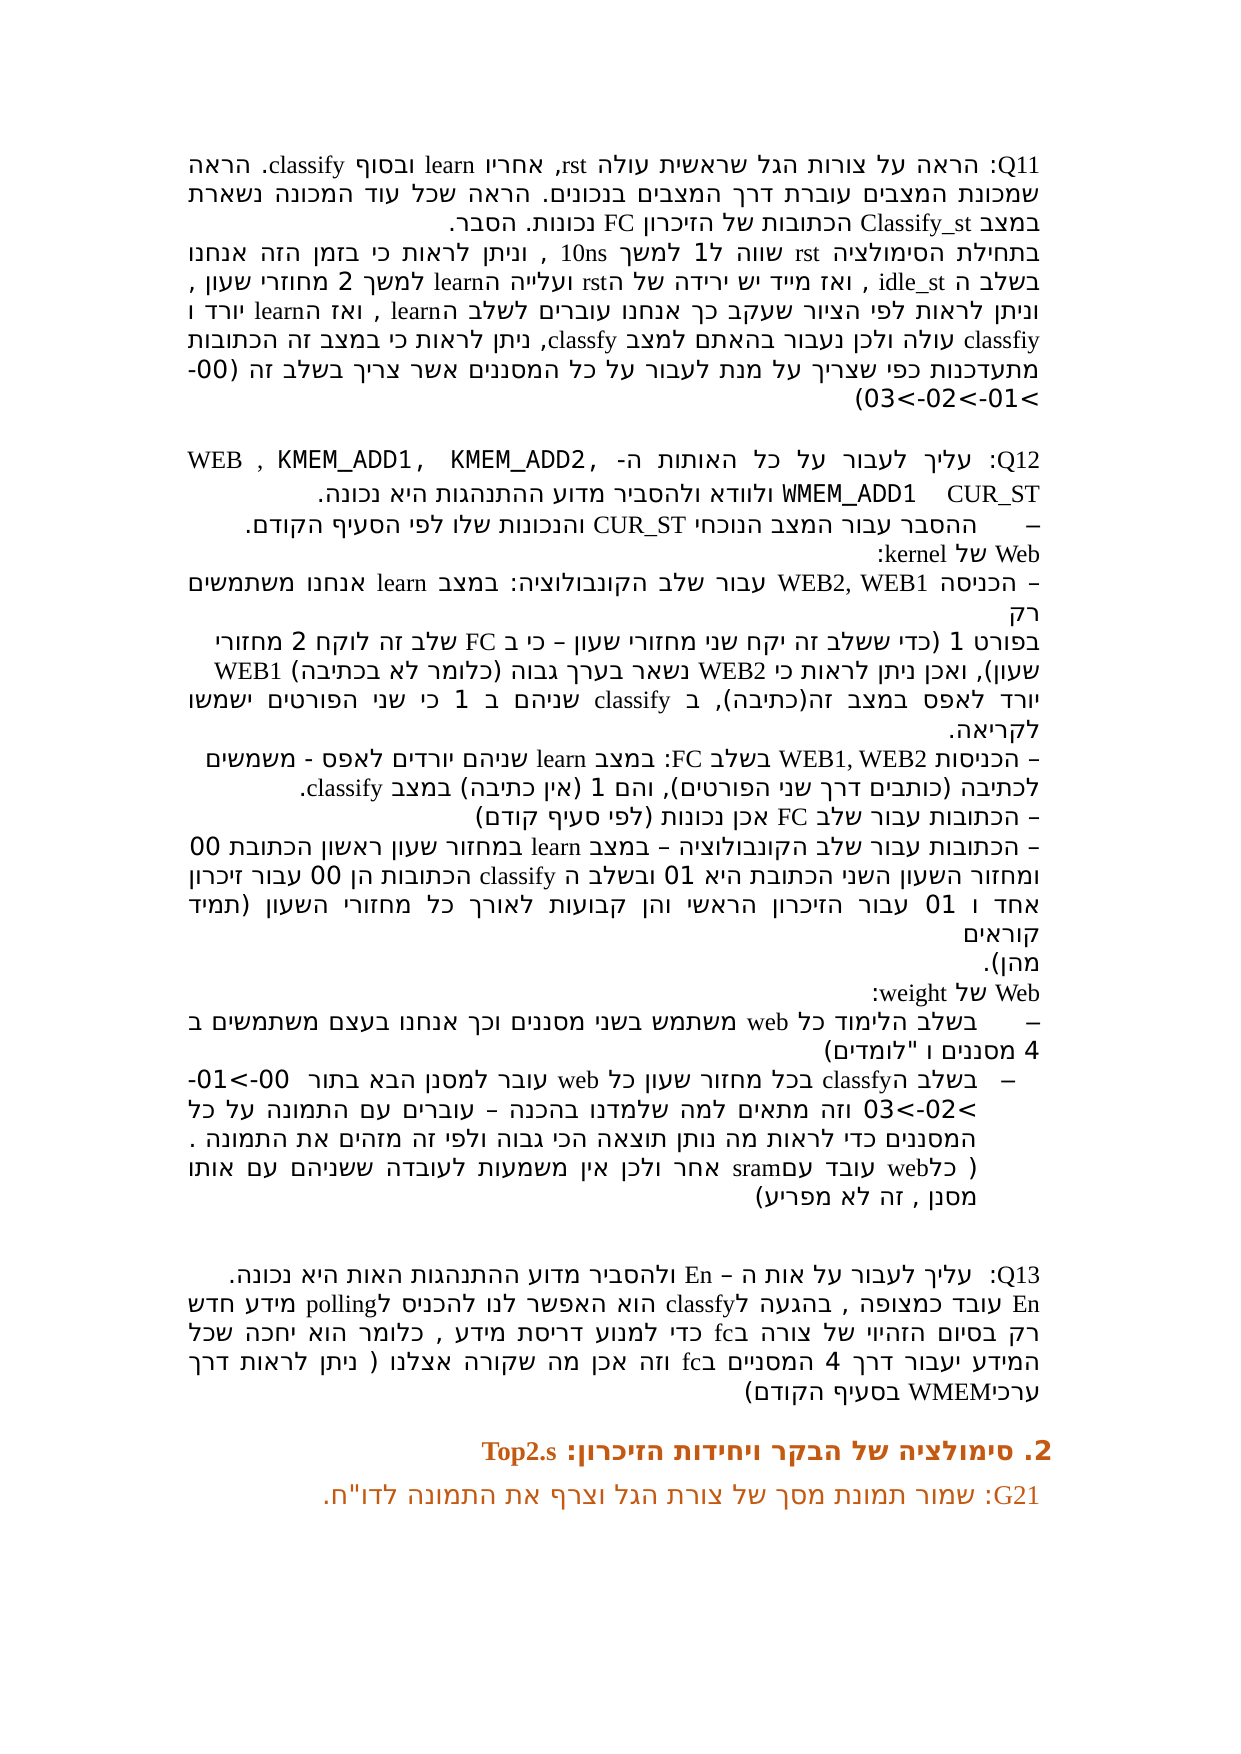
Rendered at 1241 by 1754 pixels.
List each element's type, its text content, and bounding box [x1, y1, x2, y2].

subtitle 2. סימולציה של הבקר ויחידות הזיכרון: Top2.s [187, 1435, 1053, 1467]
text Q13: עליך לעבור על אות ה – En ולהסביר מדוע ההתנהגות האות היא נכונה. [187, 1260, 1040, 1289]
text Q12: עליך לעבור על כל האותות ה- WEB , KMEM_ADD1, KMEM_ADD2, WMEM_ADD1 CUR_ST ולוודא ולהסביר מדוע ההתנהגות היא נכונה. [187, 442, 1040, 510]
text G21: שמור תמונת מסך של צורת הגל וצרף את התמונה לדו"ח. [187, 1479, 1040, 1511]
text אחד ו 01 עבור הזיכרון הראשי והן קבועות לאורך כל מחזורי השעון (תמיד קוראים [187, 890, 1040, 949]
text Q11: הראה על צורות הגל שראשית עולה rst, אחריו learn ובסוף classify. הראה שמכונת המצבים עוברת דרך המצבים בנכונים. הראה שכל עוד המכונה נשארת במצב Classify_st הכתובות של הזיכרון FC נכונות. הסבר. [187, 150, 1040, 238]
text מהן). [187, 949, 1040, 978]
list ההסבר עבור המצב הנוכחי CUR_ST והנכונות שלו לפי הסעיף הקודם. [187, 510, 1040, 539]
text בפורט 1 (כדי ששלב זה יקח שני מחזורי שעון – כי ב FC שלב זה לוקח 2 מחזורי [187, 627, 1040, 656]
text לכתיבה (כותבים דרך שני הפורטים), והם 1 (אין כתיבה) במצב classify. [187, 773, 1040, 802]
list Web של kernel: [187, 539, 1040, 568]
text – הכתובות עבור שלב FC אכן נכונות (לפי סעיף קודם) [187, 802, 1040, 832]
text – הכניסה WEB2, WEB1 עבור שלב הקונבולוציה: במצב learn אנחנו משתמשים רק [187, 568, 1040, 627]
text En עובד כמצופה , בהגעה לclassfy הוא האפשר לנו להכניס לpolling מידע חדש רק בסיום הזהיוי של צורה בfc כדי למנוע דריסת מידע , כלומר הוא יחכה שכל המידע יעבור דרך 4 המסניים בfc וזה אכן מה שקורה אצלנו ( ניתן לראות דרך ערכיWMEM בסעיף הקודם) [187, 1289, 1040, 1406]
text בתחילת הסימולציה rst שווה ל1 למשך 10ns , וניתן לראות כי בזמן הזה אנחנו בשלב ה idle_st , ואז מייד יש ירידה של הrst ועלייה הlearn למשך 2 מחוזרי שעון , וניתן לראות לפי הציור שעקב כך אנחנו עוברים לשלב הlearn , ואז הlearn יורד וclassfiy עולה ולכן נעבור בהאתם למצב classfy, ניתן לראות כי במצב זה הכתובות מתעדכנות כפי שצריך על מנת לעבור על כל המסננים אשר צריך בשלב זה (00->01->02->03) [187, 238, 1040, 413]
text – הכתובות עבור שלב הקונבולוציה – במצב learn במחזור שעון ראשון הכתובת 00 [187, 832, 1040, 861]
text יורד לאפס במצב זה(כתיבה), ב classify שניהם ב 1 כי שני הפורטים ישמשו לקריאה. [187, 686, 1040, 744]
text שעון), ואכן ניתן לראות כי WEB2 נשאר בערך גבוה (כלומר לא בכתיבה) WEB1 [187, 656, 1040, 686]
text ומחזור השעון השני הכתובת היא 01 ובשלב ה classify הכתובות הן 00 עבור זיכרון [187, 861, 1040, 890]
list Web של weight: [187, 978, 1040, 1007]
list בשלב הלימוד כל web משתמש בשני מסננים וכך אנחנו בעצם משתמשים ב 4 מסננים ו "לומדים) [187, 1007, 1040, 1066]
list בשלב הclassfy בכל מחזור שעון כל web עובר למסנן הבא בתור 00->01->02->03 וזה מתאים למה שלמדנו בהכנה – עוברים עם התמונה על כל המסננים כדי לראות מה נותן תוצאה הכי גבוה ולפי זה מזהים את התמונה . ( כלweb עובד עםsram אחר ולכן אין משמעות לעובדה ששניהם עם אותו מסנן , זה לא מפריע) [187, 1066, 1015, 1212]
text – הכניסות WEB1, WEB2 בשלב FC: במצב learn שניהם יורדים לאפס - משמשים [187, 744, 1040, 773]
